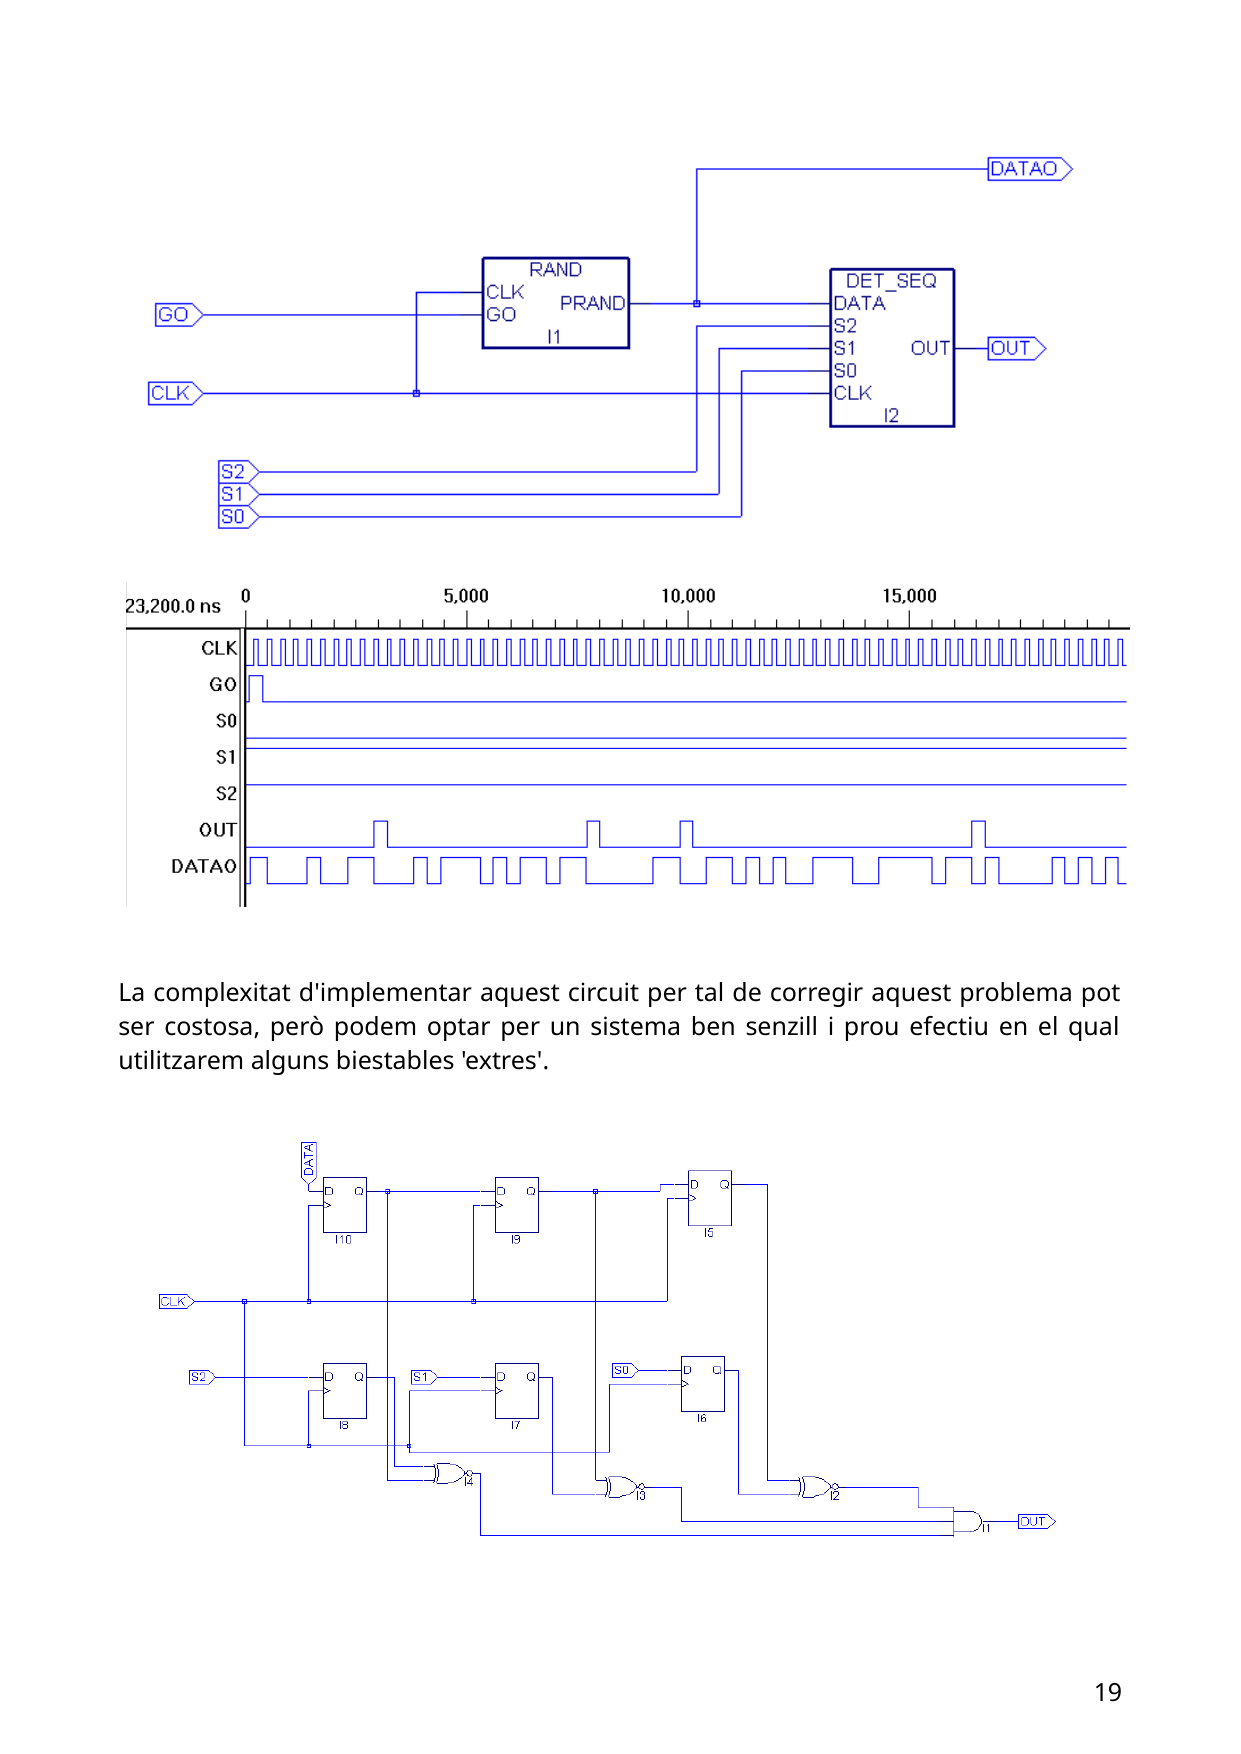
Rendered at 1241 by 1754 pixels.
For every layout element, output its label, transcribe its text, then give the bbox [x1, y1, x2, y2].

text La complexitat d'implementar aquest circuit per tal de corregir aquest problema pot ser costosa, però podem optar per un sistema ben senzill i prou efectiu en el qual utilitzarem alguns biestables 'extres'. [118, 974, 1122, 1076]
picture [126, 104, 1142, 907]
picture [127, 1103, 1065, 1599]
